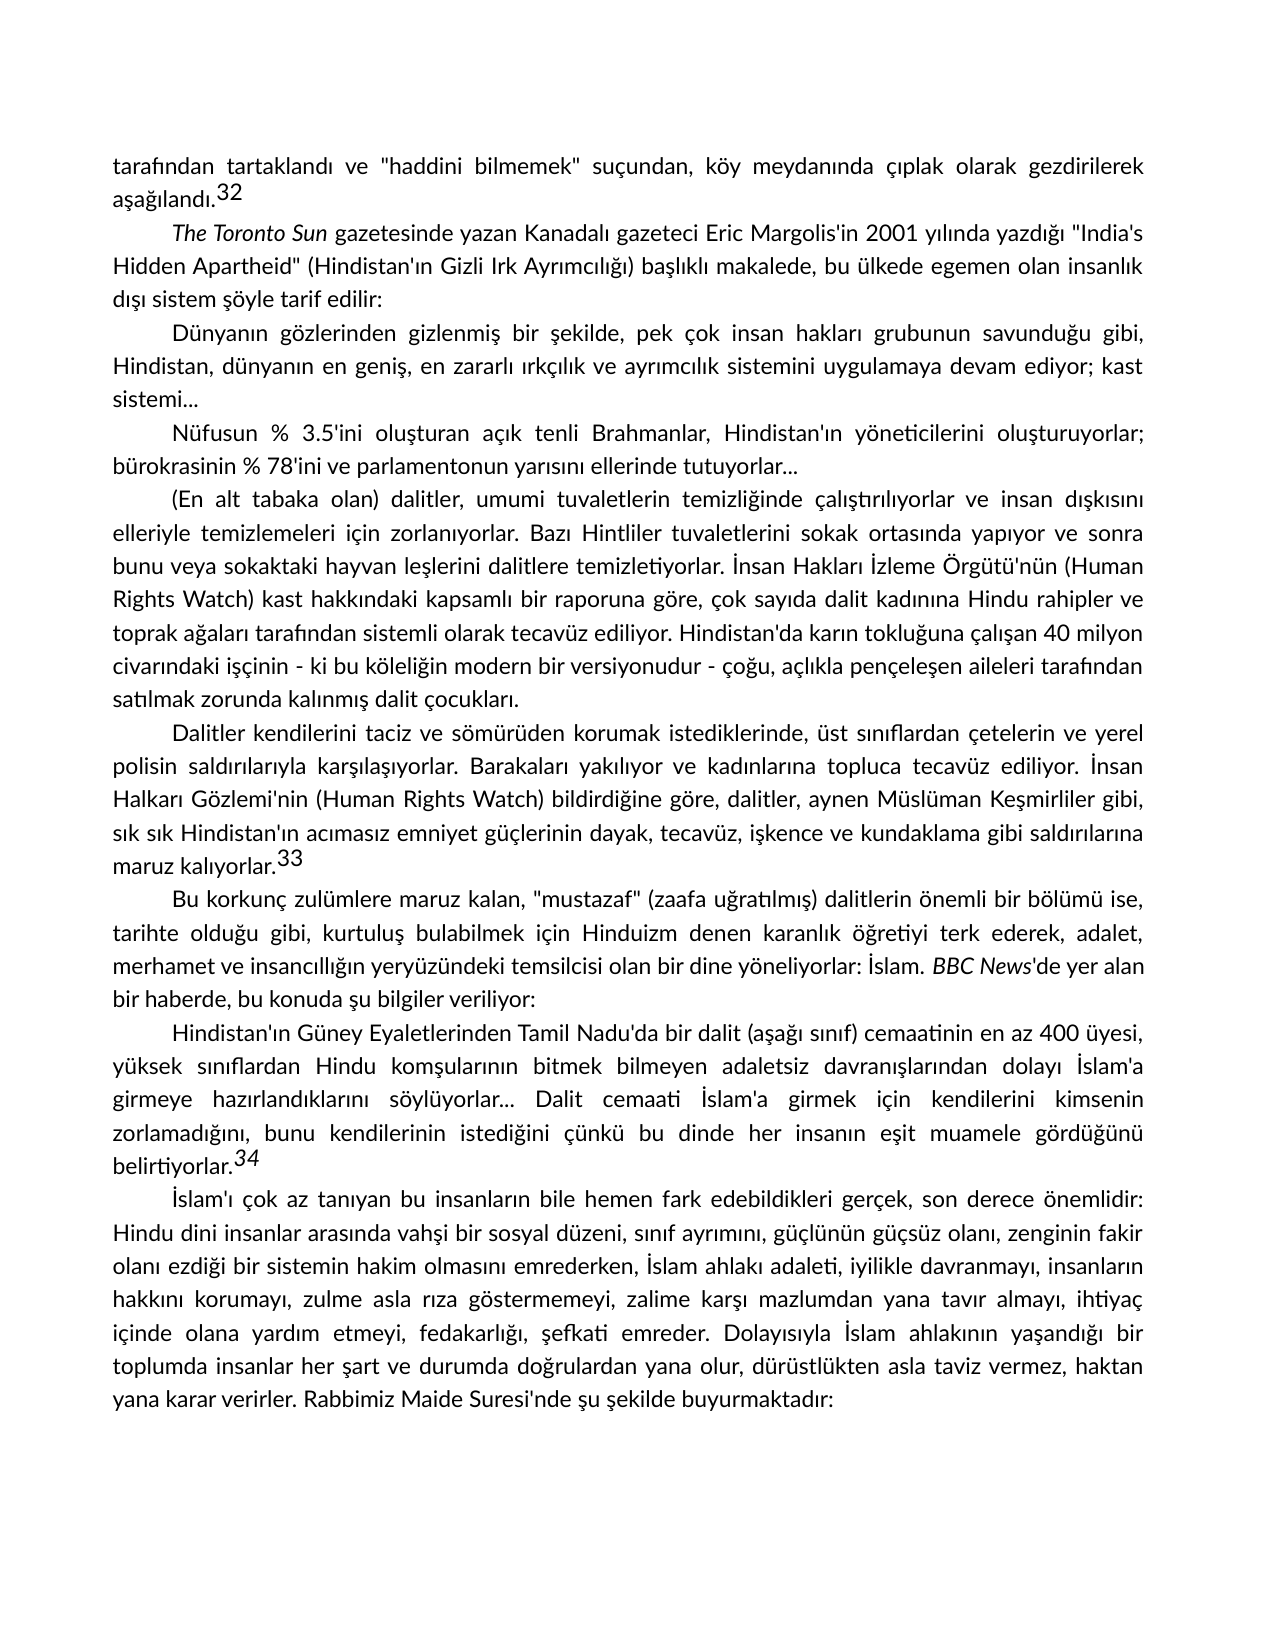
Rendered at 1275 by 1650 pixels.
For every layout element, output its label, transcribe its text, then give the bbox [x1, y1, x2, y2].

text (En alt tabaka olan) dalitler, umumi tuvaletlerin temizliğinde çalıştırılıyorlar ve insan dışkısını elleriyle temizlemeleri için zorlanıyorlar. Bazı Hintliler tuvaletlerini sokak ortasında yapıyor ve sonra bunu veya sokaktaki hayvan leşlerini dalitlere temizletiyorlar. İnsan Hakları İzleme Örgütü'nün (Human Rights Watch) kast hakkındaki kapsamlı bir raporuna göre, çok sayıda dalit kadınına Hindu rahipler ve toprak ağaları tarafından sistemli olarak tecavüz ediliyor. Hindistan'da karın tokluğuna çalışan 40 milyon civarındaki işçinin - ki bu köleliğin modern bir versiyonudur - çoğu, açlıkla pençeleşen aileleri tarafından satılmak zorunda kalınmış dalit çocukları. [112, 481, 1145, 714]
text İslam'ı çok az tanıyan bu insanların bile hemen fark edebildikleri gerçek, son derece önemlidir: Hindu dini insanlar arasında vahşi bir sosyal düzeni, sınıf ayrımını, güçlünün güçsüz olanı, zenginin fakir olanı ezdiği bir sistemin hakim olmasını emrederken, İslam ahlakı adaleti, iyilikle davranmayı, insanların hakkını korumayı, zulme asla rıza göstermemeyi, zalime karşı mazlumdan yana tavır almayı, ihtiyaç içinde olana yardım etmeyi, fedakarlığı, şefkati emreder. Dolayısıyla İslam ahlakının yaşandığı bir toplumda insanlar her şart ve durumda doğrulardan yana olur, dürüstlükten asla taviz vermez, haktan yana karar verirler. Rabbimiz Maide Suresi'nde şu şekilde buyurmaktadır: [112, 1181, 1145, 1414]
text Nüfusun % 3.5'ini oluşturan açık tenli Brahmanlar, Hindistan'ın yöneticilerini oluşturuyorlar; bürokrasinin % 78'ini ve parlamentonun yarısını ellerinde tutuyorlar... [112, 414, 1145, 481]
text The Toronto Sun gazetesinde yazan Kanadalı gazeteci Eric Margolis'in 2001 yılında yazdığı "India's Hidden Apartheid" (Hindistan'ın Gizli Irk Ayrımcılığı) başlıklı makalede, bu ülkede egemen olan insanlık dışı sistem şöyle tarif edilir: [112, 214, 1145, 314]
text Hindistan'ın Güney Eyaletlerinden Tamil Nadu'da bir dalit (aşağı sınıf) cemaatinin en az 400 üyesi, yüksek sınıflardan Hindu komşularının bitmek bilmeyen adaletsiz davranışlarından dolayı İslam'a girmeye hazırlandıklarını söylüyorlar... Dalit cemaati İslam'a girmek için kendilerini kimsenin zorlamadığını, bunu kendilerinin istediğini çünkü bu dinde her insanın eşit muamele gördüğünü belirtiyorlar.34 [112, 1014, 1145, 1181]
text tarafından tartaklandı ve "haddini bilmemek" suçundan, köy meydanında çıplak olarak gezdirilerek aşağılandı.32 [112, 148, 1145, 214]
text Bu korkunç zulümlere maruz kalan, "mustazaf" (zaafa uğratılmış) dalitlerin önemli bir bölümü ise, tarihte olduğu gibi, kurtuluş bulabilmek için Hinduizm denen karanlık öğretiyi terk ederek, adalet, merhamet ve insancıllığın yeryüzündeki temsilcisi olan bir dine yöneliyorlar: İslam. BBC News'de yer alan bir haberde, bu konuda şu bilgiler veriliyor: [112, 881, 1145, 1014]
text Dalitler kendilerini taciz ve sömürüden korumak istediklerinde, üst sınıflardan çetelerin ve yerel polisin saldırılarıyla karşılaşıyorlar. Barakaları yakılıyor ve kadınlarına topluca tecavüz ediliyor. İnsan Halkarı Gözlemi'nin (Human Rights Watch) bildirdiğine göre, dalitler, aynen Müslüman Keşmirliler gibi, sık sık Hindistan'ın acımasız emniyet güçlerinin dayak, tecavüz, işkence ve kundaklama gibi saldırılarına maruz kalıyorlar.33 [112, 714, 1145, 881]
text Dünyanın gözlerinden gizlenmiş bir şekilde, pek çok insan hakları grubunun savunduğu gibi, Hindistan, dünyanın en geniş, en zararlı ırkçılık ve ayrımcılık sistemini uygulamaya devam ediyor; kast sistemi... [112, 314, 1145, 414]
